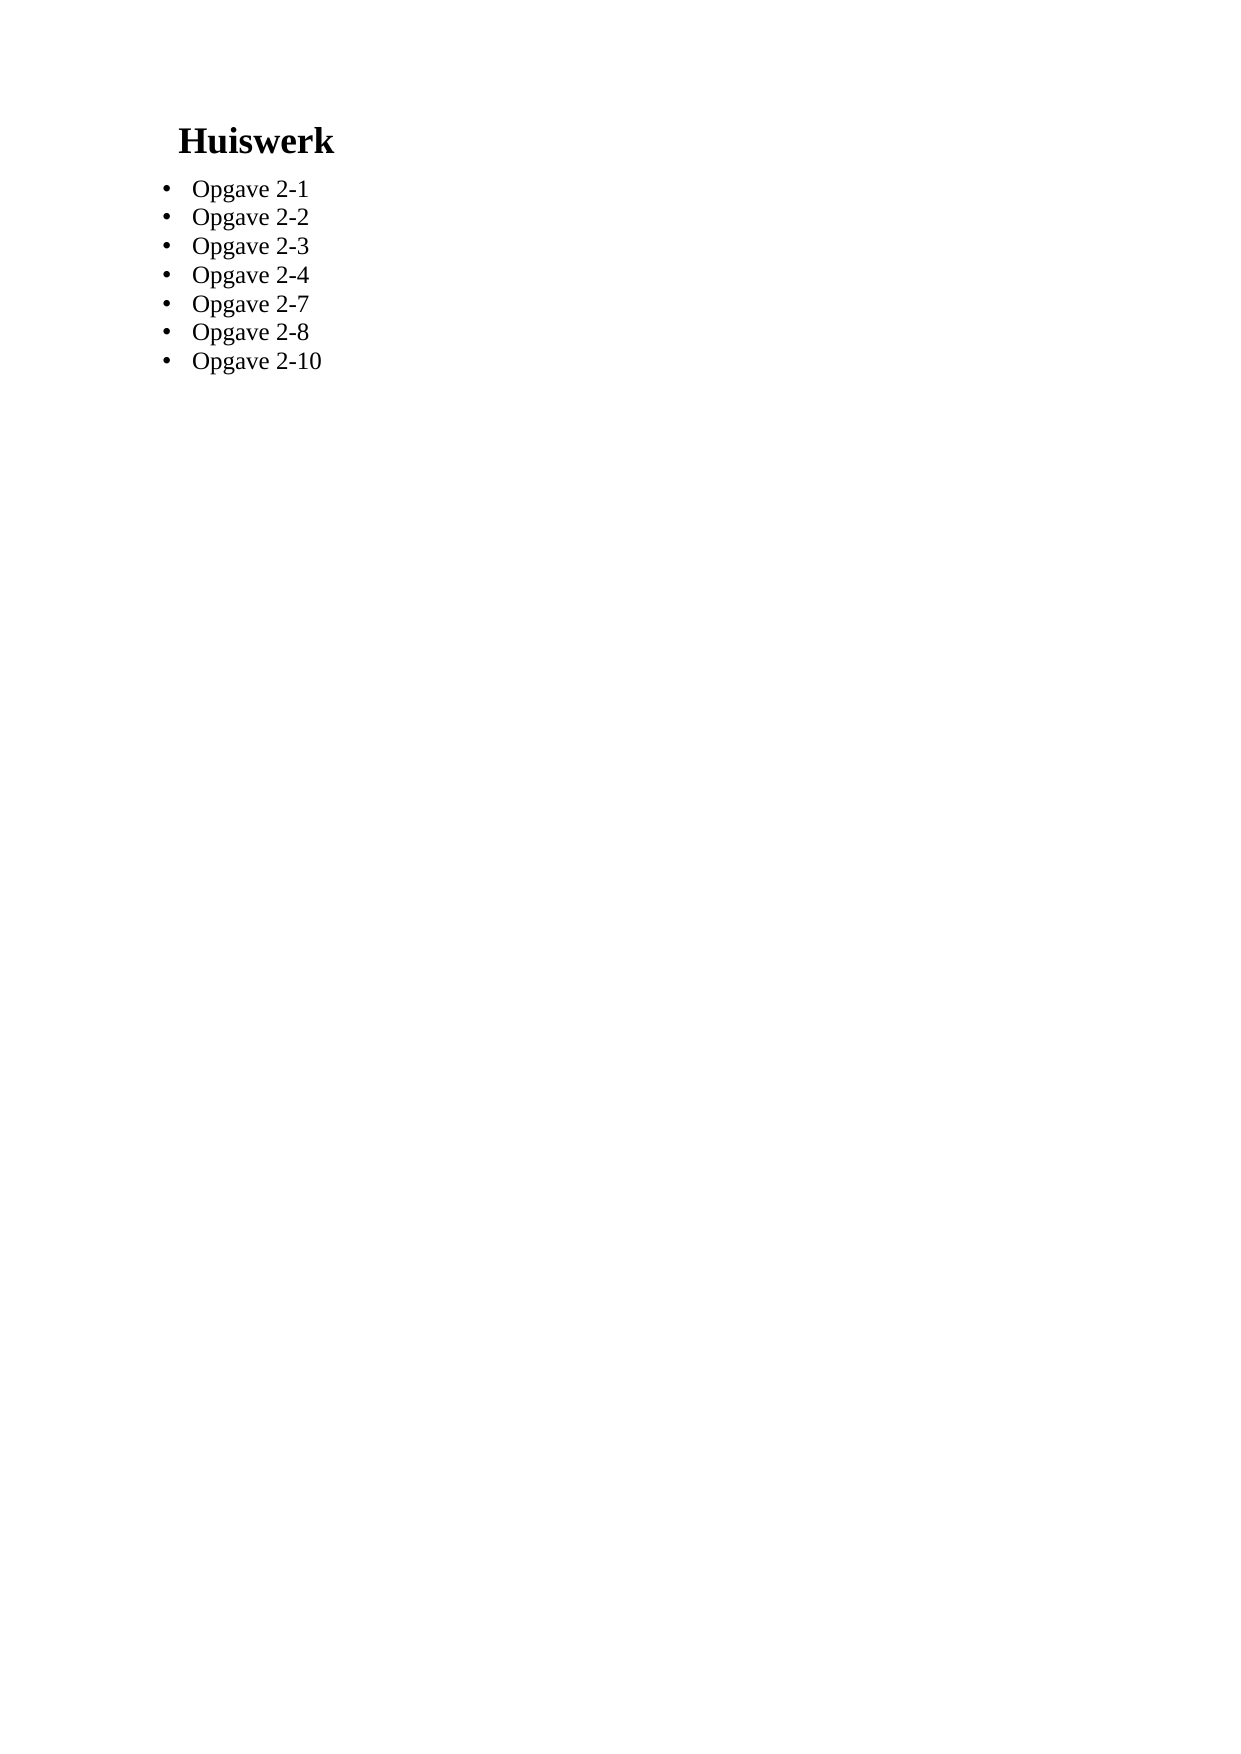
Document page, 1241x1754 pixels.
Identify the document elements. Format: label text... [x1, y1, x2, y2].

subtitle Huiswerk [118, 118, 1122, 161]
list Opgave 2-2 [162, 202, 1122, 231]
list Opgave 2-7 [162, 289, 1122, 317]
list Opgave 2-3 [162, 231, 1122, 260]
list Opgave 2-8 [162, 317, 1122, 346]
list Opgave 2-4 [162, 260, 1122, 289]
list Opgave 2-10 [162, 346, 1122, 375]
list Opgave 2-1 [162, 174, 1122, 202]
